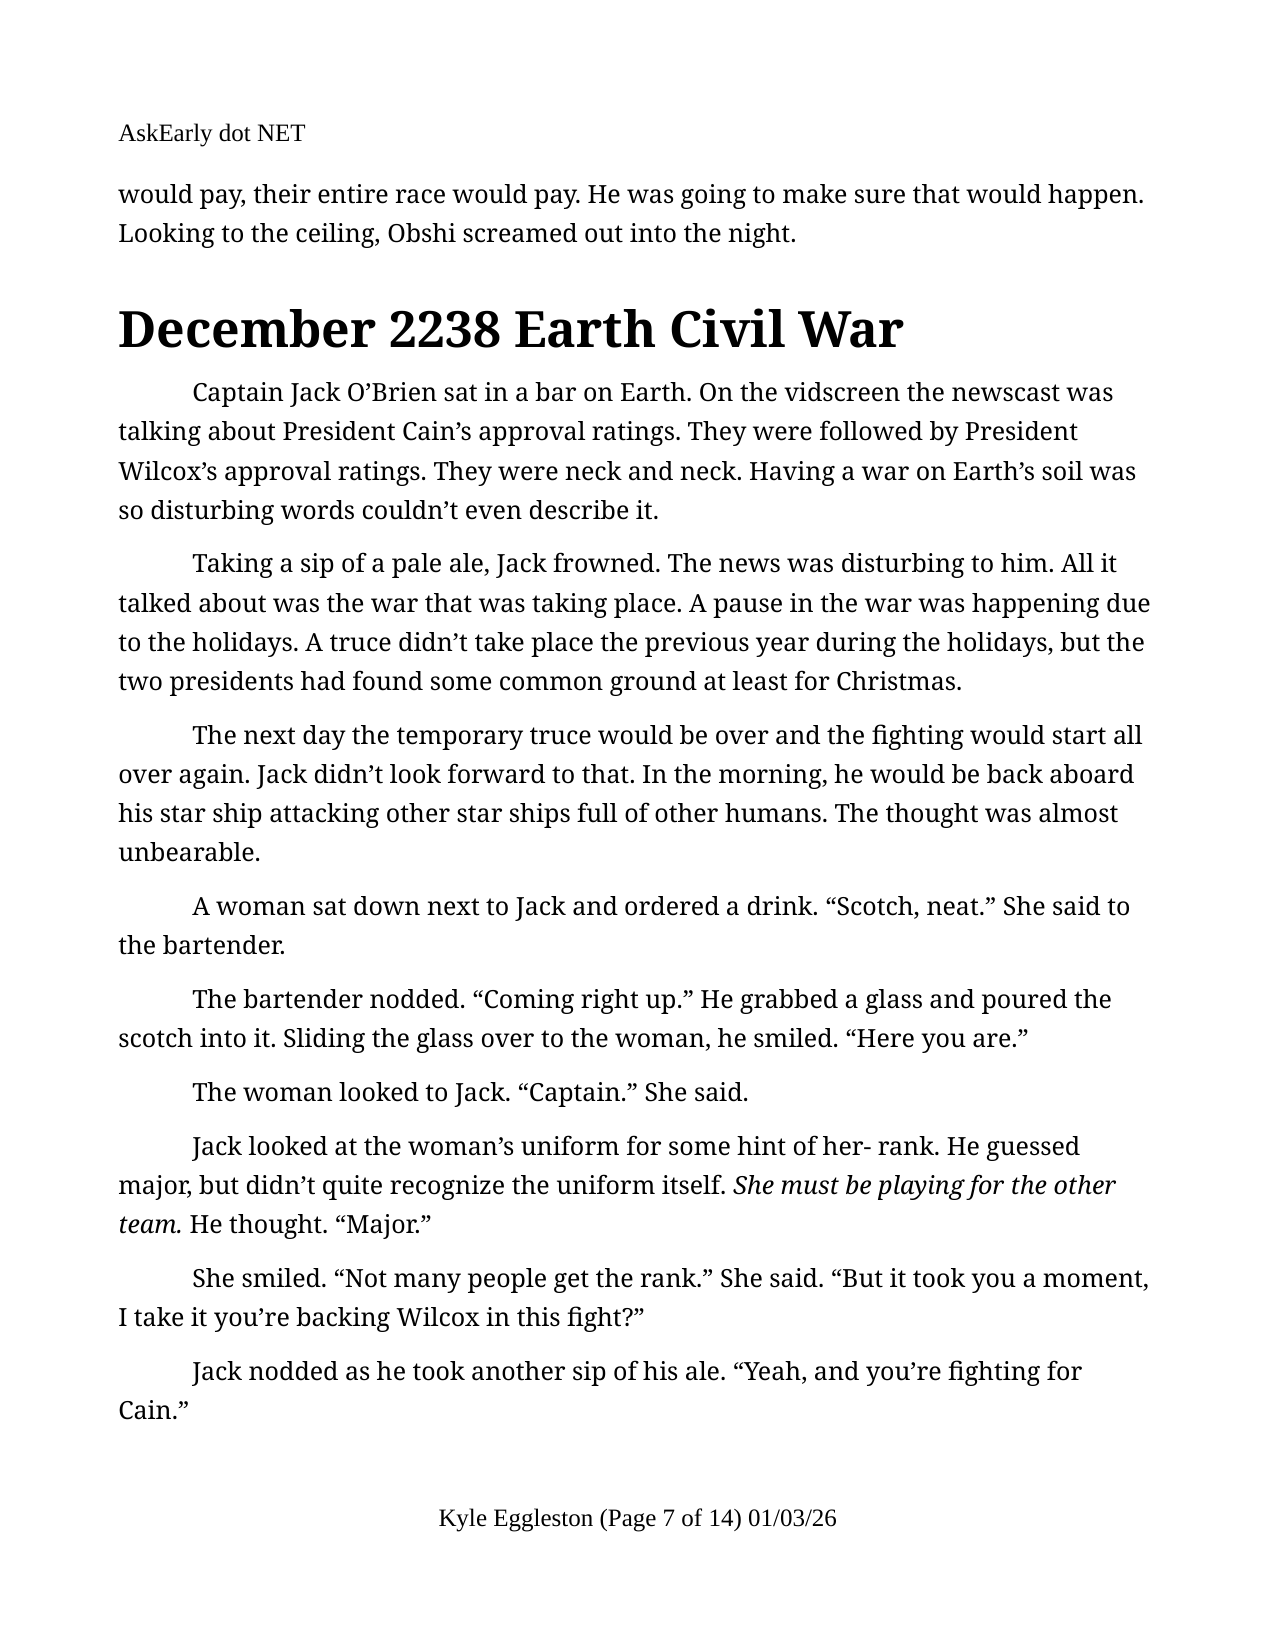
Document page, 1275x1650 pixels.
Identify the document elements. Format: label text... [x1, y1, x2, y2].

text would pay, their entire race would pay. He was going to make sure that would happen. Looking to the ceiling, Obshi screamed out into the night. [118, 176, 1157, 249]
text A woman sat down next to Jack and ordered a drink. “Scotch, neat.” She said to the bartender. [118, 889, 1157, 962]
text Captain Jack O’Brien sat in a bar on Earth. On the vidscreen the newscast was talking about President Cain’s approval ratings. They were followed by President Wilcox’s approval ratings. They were neck and neck. Having a war on Earth’s soil was so disturbing words couldn’t even describe it. [118, 375, 1157, 526]
text She smiled. “Not many people get the rank.” She said. “But it took you a moment, I take it you’re backing Wilcox in this fight?” [118, 1260, 1157, 1333]
text Jack nodded as he took another sip of his ale. “Yeah, and you’re fighting for Cain.” [118, 1353, 1157, 1426]
subtitle December 2238 Earth Civil War [118, 294, 1157, 362]
text Taking a sip of a pale ale, Jack frowned. The news was disturbing to him. All it talked about was the war that was taking place. A pause in the war was happening due to the holidays. A truce didn’t take place the previous year during the holidays, but the two presidents had found some common ground at least for Christmas. [118, 546, 1157, 698]
text The bartender nodded. “Coming right up.” He grabbed a glass and poured the scotch into it. Sliding the glass over to the woman, he smiled. “Here you are.” [118, 982, 1157, 1055]
text Jack looked at the woman’s uniform for some hint of her- rank. He guessed major, but didn’t quite recognize the uniform itself. She must be playing for the other team. He thought. “Major.” [118, 1128, 1157, 1241]
text The woman looked to Jack. “Captain.” She said. [118, 1074, 1157, 1108]
text The next day the temporary truce would be over and the fighting would start all over again. Jack didn’t look forward to that. In the morning, he would be back aboard his star ship attacking other star ships full of other humans. The thought was almost unbearable. [118, 717, 1157, 869]
